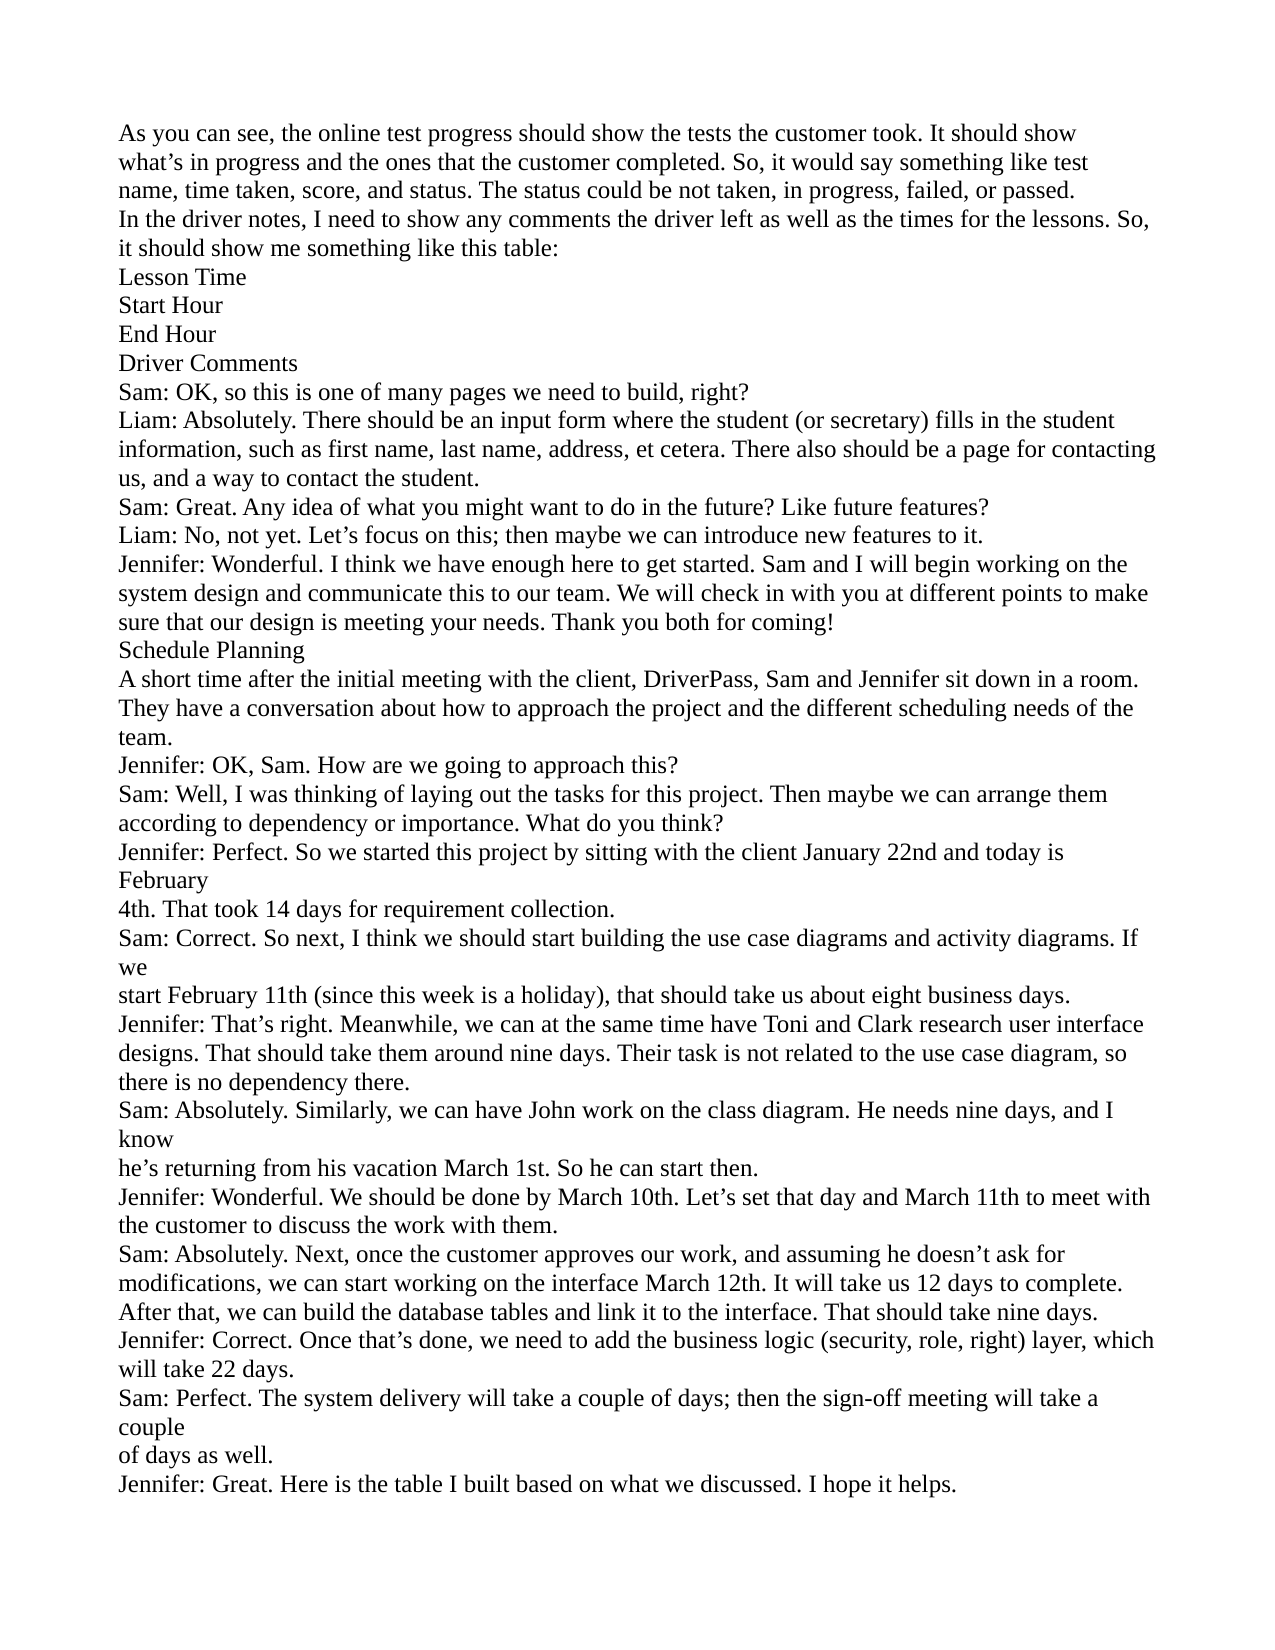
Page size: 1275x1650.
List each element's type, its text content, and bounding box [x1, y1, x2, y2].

text will take 22 days. [118, 1354, 1157, 1383]
text information, such as first name, last name, address, et cetera. There also should be a page for contacting [118, 434, 1157, 463]
text Sam: Absolutely. Similarly, we can have John work on the class diagram. He needs nine days, and I know [118, 1096, 1157, 1153]
text designs. That should take them around nine days. Their task is not related to the use case diagram, so [118, 1038, 1157, 1067]
text the customer to discuss the work with them. [118, 1211, 1157, 1239]
text start February 11th (since this week is a holiday), that should take us about eight business days. [118, 981, 1157, 1009]
text Start Hour [118, 291, 1157, 319]
text Sam: OK, so this is one of many pages we need to build, right? [118, 377, 1157, 406]
text Jennifer: Correct. Once that’s done, we need to add the business logic (security, role, right) layer, which [118, 1326, 1157, 1354]
text sure that our design is meeting your needs. Thank you both for coming! [118, 607, 1157, 636]
text team. [118, 722, 1157, 751]
text Jennifer: Perfect. So we started this project by sitting with the client January 22nd and today is February [118, 837, 1157, 894]
text there is no dependency there. [118, 1067, 1157, 1096]
text A short time after the initial meeting with the client, DriverPass, Sam and Jennifer sit down in a room. [118, 664, 1157, 693]
text according to dependency or importance. What do you think? [118, 808, 1157, 837]
text what’s in progress and the ones that the customer completed. So, it would say something like test [118, 147, 1157, 176]
text After that, we can build the database tables and link it to the interface. That should take nine days. [118, 1297, 1157, 1326]
text modifications, we can start working on the interface March 12th. It will take us 12 days to complete. [118, 1268, 1157, 1297]
text In the driver notes, I need to show any comments the driver left as well as the times for the lessons. So, [118, 204, 1157, 233]
text Liam: Absolutely. There should be an input form where the student (or secretary) fills in the student [118, 406, 1157, 434]
text system design and communicate this to our team. We will check in with you at different points to make [118, 578, 1157, 607]
text 4th. That took 14 days for requirement collection. [118, 894, 1157, 923]
text Sam: Well, I was thinking of laying out the tasks for this project. Then maybe we can arrange them [118, 779, 1157, 808]
text of days as well. [118, 1441, 1157, 1469]
text As you can see, the online test progress should show the tests the customer took. It should show [118, 118, 1157, 147]
text Jennifer: Wonderful. We should be done by March 10th. Let’s set that day and March 11th to meet with [118, 1182, 1157, 1211]
text Jennifer: That’s right. Meanwhile, we can at the same time have Toni and Clark research user interface [118, 1009, 1157, 1038]
text Sam: Great. Any idea of what you might want to do in the future? Like future features? [118, 492, 1157, 521]
text End Hour [118, 319, 1157, 348]
text Sam: Perfect. The system delivery will take a couple of days; then the sign-off meeting will take a couple [118, 1383, 1157, 1441]
text us, and a way to contact the student. [118, 463, 1157, 492]
text it should show me something like this table: [118, 233, 1157, 262]
text Liam: No, not yet. Let’s focus on this; then maybe we can introduce new features to it. [118, 521, 1157, 549]
text he’s returning from his vacation March 1st. So he can start then. [118, 1153, 1157, 1182]
text Jennifer: OK, Sam. How are we going to approach this? [118, 751, 1157, 779]
text They have a conversation about how to approach the project and the different scheduling needs of the [118, 693, 1157, 722]
text Sam: Absolutely. Next, once the customer approves our work, and assuming he doesn’t ask for [118, 1239, 1157, 1268]
text Sam: Correct. So next, I think we should start building the use case diagrams and activity diagrams. If we [118, 923, 1157, 981]
text Jennifer: Great. Here is the table I built based on what we discussed. I hope it helps. [118, 1469, 1157, 1498]
text Lesson Time [118, 262, 1157, 291]
text Jennifer: Wonderful. I think we have enough here to get started. Sam and I will begin working on the [118, 549, 1157, 578]
text Schedule Planning [118, 636, 1157, 664]
text Driver Comments [118, 348, 1157, 377]
text name, time taken, score, and status. The status could be not taken, in progress, failed, or passed. [118, 176, 1157, 204]
